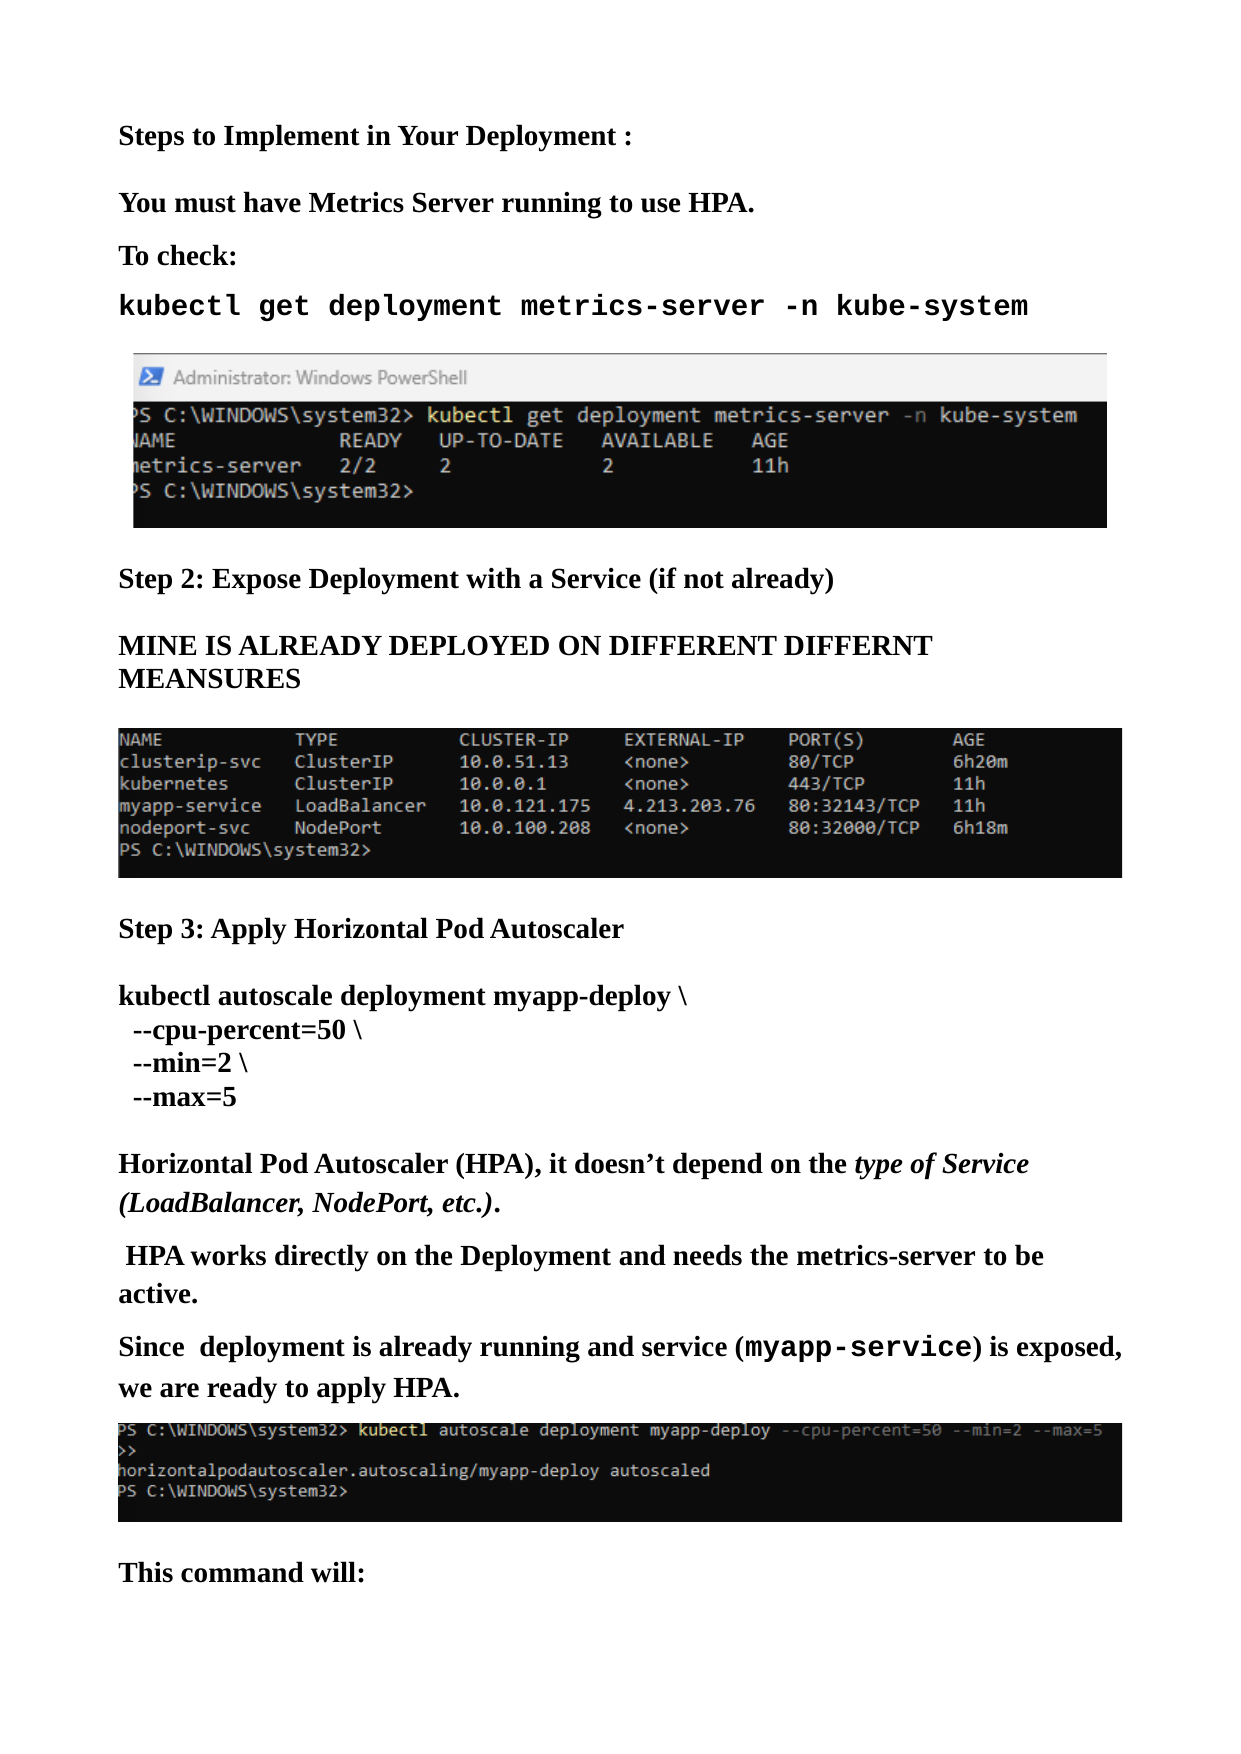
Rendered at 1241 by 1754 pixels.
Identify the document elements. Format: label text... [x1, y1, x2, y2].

text Steps to Implement in Your Deployment : [118, 118, 1122, 152]
text Horizontal Pod Autoscaler (HPA), it doesn’t depend on the type of Service (LoadBalancer, NodePort, etc.). [118, 1146, 1122, 1218]
picture [118, 1423, 1123, 1522]
text kubectl get deployment metrics-server -n kube-system [118, 291, 1122, 324]
picture [133, 353, 1107, 528]
picture [118, 728, 1123, 878]
text --cpu-percent=50 \ [118, 1012, 1122, 1046]
text Since deployment is already running and service (myapp-service) is exposed, we are ready to apply HPA. [118, 1329, 1122, 1404]
text This command will: [118, 1555, 1122, 1589]
text --max=5 [118, 1079, 1122, 1113]
text HPA works directly on the Deployment and needs the metrics-server to be active. [118, 1238, 1122, 1310]
text You must have Metrics Server running to use HPA. [118, 185, 1122, 219]
text To check: [118, 238, 1122, 272]
text MINE IS ALREADY DEPLOYED ON DIFFERENT DIFFERNT MEANSURES [118, 628, 1122, 695]
text Step 3: Apply Horizontal Pod Autoscaler [118, 911, 1122, 945]
text kubectl autoscale deployment myapp-deploy \ [118, 978, 1122, 1012]
text --min=2 \ [118, 1046, 1122, 1079]
text Step 2: Expose Deployment with a Service (if not already) [118, 561, 1122, 594]
